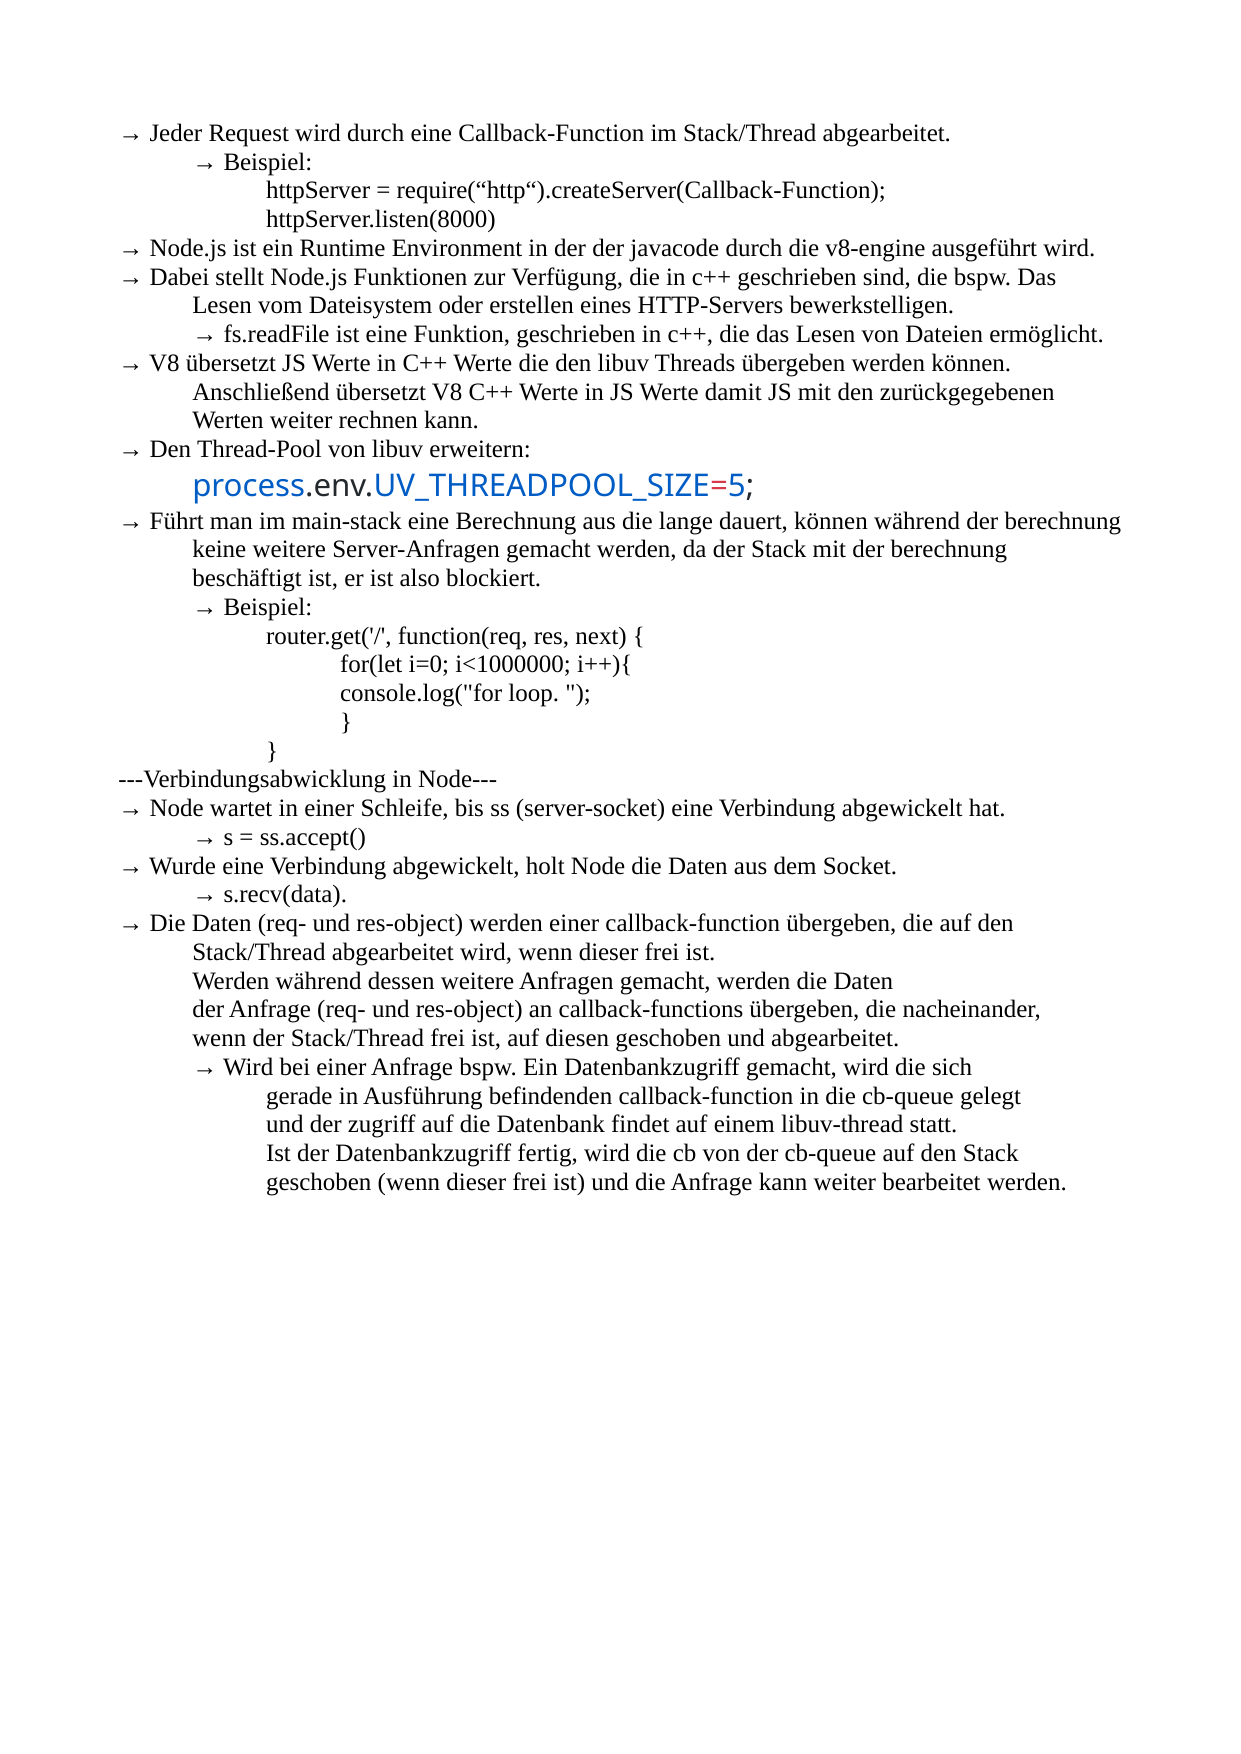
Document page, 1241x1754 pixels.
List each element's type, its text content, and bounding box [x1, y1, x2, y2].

text → Node wartet in einer Schleife, bis ss (server-socket) eine Verbindung abgewickelt hat. [118, 793, 1122, 822]
text → Node.js ist ein Runtime Environment in der der javacode durch die v8-engine ausgeführt wird. [118, 233, 1122, 262]
text → fs.readFile ist eine Funktion, geschrieben in c++, die das Lesen von Dateien ermöglicht. [118, 319, 1122, 348]
text → s = ss.accept() [118, 822, 1122, 851]
text gerade in Ausführung befindenden callback-function in die cb-queue gelegt [118, 1081, 1122, 1109]
text } [118, 707, 1122, 736]
text → Dabei stellt Node.js Funktionen zur Verfügung, die in c++ geschrieben sind, die bspw. Das Lesen vom Dateisystem oder erstellen eines HTTP-Servers bewerkstelligen. [118, 262, 1122, 319]
text console.log("for loop. "); [118, 678, 1122, 707]
text keine weitere Server-Anfragen gemacht werden, da der Stack mit der berechnung [118, 534, 1122, 563]
text ---Verbindungsabwicklung in Node--- [118, 764, 1122, 793]
text } [118, 736, 1122, 764]
text → Wurde eine Verbindung abgewickelt, holt Node die Daten aus dem Socket. [118, 851, 1122, 879]
text → Beispiel: [118, 147, 1122, 176]
text beschäftigt ist, er ist also blockiert. [118, 563, 1122, 592]
text wenn der Stack/Thread frei ist, auf diesen geschoben und abgearbeitet. [118, 1023, 1122, 1052]
text → Beispiel: [118, 592, 1122, 621]
text process.env.UV_THREADPOOL_SIZE=5; [118, 463, 1122, 506]
text → V8 übersetzt JS Werte in C++ Werte die den libuv Threads übergeben werden können. [118, 348, 1122, 377]
text Werten weiter rechnen kann. [118, 406, 1122, 434]
text httpServer = require(“http“).createServer(Callback-Function); [118, 176, 1122, 204]
text router.get('/', function(req, res, next) { [118, 621, 1122, 649]
text Werden während dessen weitere Anfragen gemacht, werden die Daten [118, 966, 1122, 994]
text for(let i=0; i<1000000; i++){ [118, 649, 1122, 678]
text → Wird bei einer Anfrage bspw. Ein Datenbankzugriff gemacht, wird die sich [118, 1052, 1122, 1081]
text Ist der Datenbankzugriff fertig, wird die cb von der cb-queue auf den Stack [118, 1138, 1122, 1167]
text geschoben (wenn dieser frei ist) und die Anfrage kann weiter bearbeitet werden. [118, 1167, 1122, 1196]
text → Jeder Request wird durch eine Callback-Function im Stack/Thread abgearbeitet. [118, 118, 1122, 147]
text Stack/Thread abgearbeitet wird, wenn dieser frei ist. [118, 937, 1122, 966]
text → Führt man im main-stack eine Berechnung aus die lange dauert, können während der berechnung [118, 506, 1122, 534]
text und der zugriff auf die Datenbank findet auf einem libuv-thread statt. [118, 1109, 1122, 1138]
text der Anfrage (req- und res-object) an callback-functions übergeben, die nacheinander, [118, 994, 1122, 1023]
text → Die Daten (req- und res-object) werden einer callback-function übergeben, die auf den [118, 908, 1122, 937]
text Anschließend übersetzt V8 C++ Werte in JS Werte damit JS mit den zurückgegebenen [118, 377, 1122, 406]
text httpServer.listen(8000) [118, 204, 1122, 233]
text → s.recv(data). [118, 879, 1122, 908]
text → Den Thread-Pool von libuv erweitern: [118, 434, 1122, 463]
